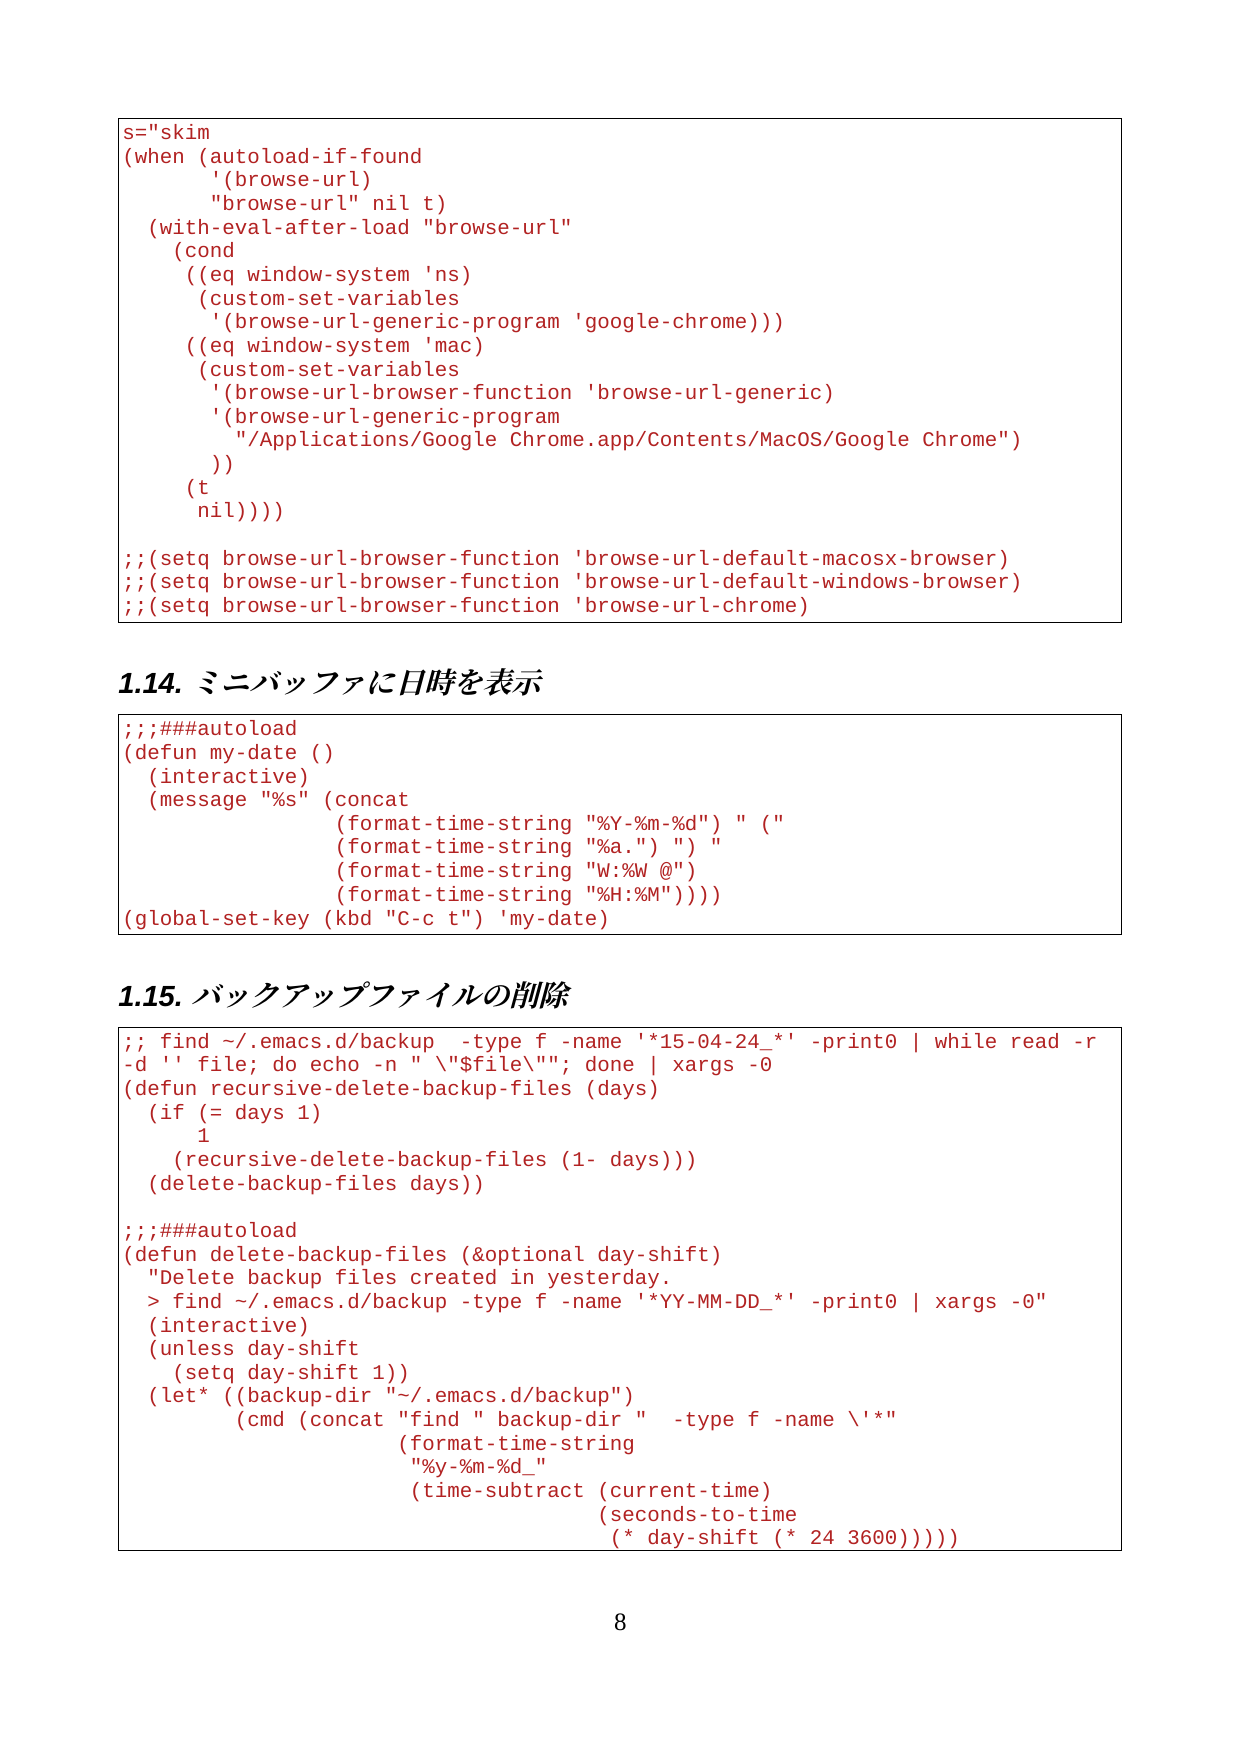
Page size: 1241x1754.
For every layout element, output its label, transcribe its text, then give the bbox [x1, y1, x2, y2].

text 1 [119, 1121, 1121, 1145]
text ;;(setq browse-url-browser-function 'browse-url-default-macosx-browser) [119, 544, 1121, 567]
text (setq day-shift 1)) [119, 1358, 1121, 1382]
text '(browse-url-generic-program 'google-chrome))) [119, 307, 1121, 331]
text "Delete backup files created in yesterday. [119, 1263, 1121, 1287]
text (delete-backup-files days)) [119, 1169, 1121, 1192]
text ((eq window-system 'mac) [119, 331, 1121, 354]
text (format-time-string "W:%W @") [119, 856, 1121, 880]
text s="skim [119, 119, 1121, 142]
text )) [119, 449, 1121, 473]
text (let* ((backup-dir "~/.emacs.d/backup") [119, 1382, 1121, 1405]
text ;;;###autoload [119, 1216, 1121, 1240]
text "/Applications/Google Chrome.app/Contents/MacOS/Google Chrome") [119, 426, 1121, 449]
text '(browse-url-generic-program [119, 402, 1121, 426]
text ;;(setq browse-url-browser-function 'browse-url-chrome) [119, 591, 1121, 622]
text (defun recursive-delete-backup-files (days) [119, 1074, 1121, 1098]
text (unless day-shift [119, 1334, 1121, 1358]
subtitle ミニバッファに日時を表示 [118, 660, 1122, 702]
text nil)))) [119, 496, 1121, 520]
text "browse-url" nil t) [119, 189, 1121, 213]
text (recursive-delete-backup-files (1- days))) [119, 1145, 1121, 1169]
text (cmd (concat "find " backup-dir " -type f -name \'*" [119, 1405, 1121, 1429]
text (t [119, 473, 1121, 496]
text ((eq window-system 'ns) [119, 260, 1121, 284]
text (defun delete-backup-files (&optional day-shift) [119, 1240, 1121, 1263]
text (if (= days 1) [119, 1098, 1121, 1121]
text (when (autoload-if-found [119, 142, 1121, 165]
text (custom-set-variables [119, 284, 1121, 307]
text ;; find ~/.emacs.d/backup -type f -name '*15-04-24_*' -print0 | while read -r -d '' file; do echo -n " \"$file\""; done | xargs -0 [119, 1028, 1121, 1074]
text (defun my-date () [119, 738, 1121, 762]
text '(browse-url-browser-function 'browse-url-generic) [119, 378, 1121, 402]
text (interactive) [119, 1311, 1121, 1334]
text "%y-%m-%d_" [119, 1452, 1121, 1476]
text (format-time-string "%a.") ") " [119, 833, 1121, 856]
text (format-time-string [119, 1429, 1121, 1452]
text (* day-shift (* 24 3600))))) [119, 1523, 1121, 1550]
text ;;(setq browse-url-browser-function 'browse-url-default-windows-browser) [119, 567, 1121, 591]
text (format-time-string "%H:%M")))) [119, 880, 1121, 903]
text (time-subtract (current-time) [119, 1476, 1121, 1500]
text (message "%s" (concat [119, 785, 1121, 809]
text > find ~/.emacs.d/backup -type f -name '*YY-MM-DD_*' -print0 | xargs -0" [119, 1287, 1121, 1311]
text ;;;###autoload [119, 715, 1121, 738]
text (interactive) [119, 762, 1121, 785]
text (seconds-to-time [119, 1500, 1121, 1523]
text (format-time-string "%Y-%m-%d") " (" [119, 809, 1121, 833]
subtitle バックアップファイルの削除 [118, 972, 1122, 1014]
text (with-eval-after-load "browse-url" [119, 213, 1121, 236]
text (custom-set-variables [119, 354, 1121, 378]
text (cond [119, 236, 1121, 260]
text '(browse-url) [119, 165, 1121, 189]
text (global-set-key (kbd "C-c t") 'my-date) [119, 903, 1121, 934]
